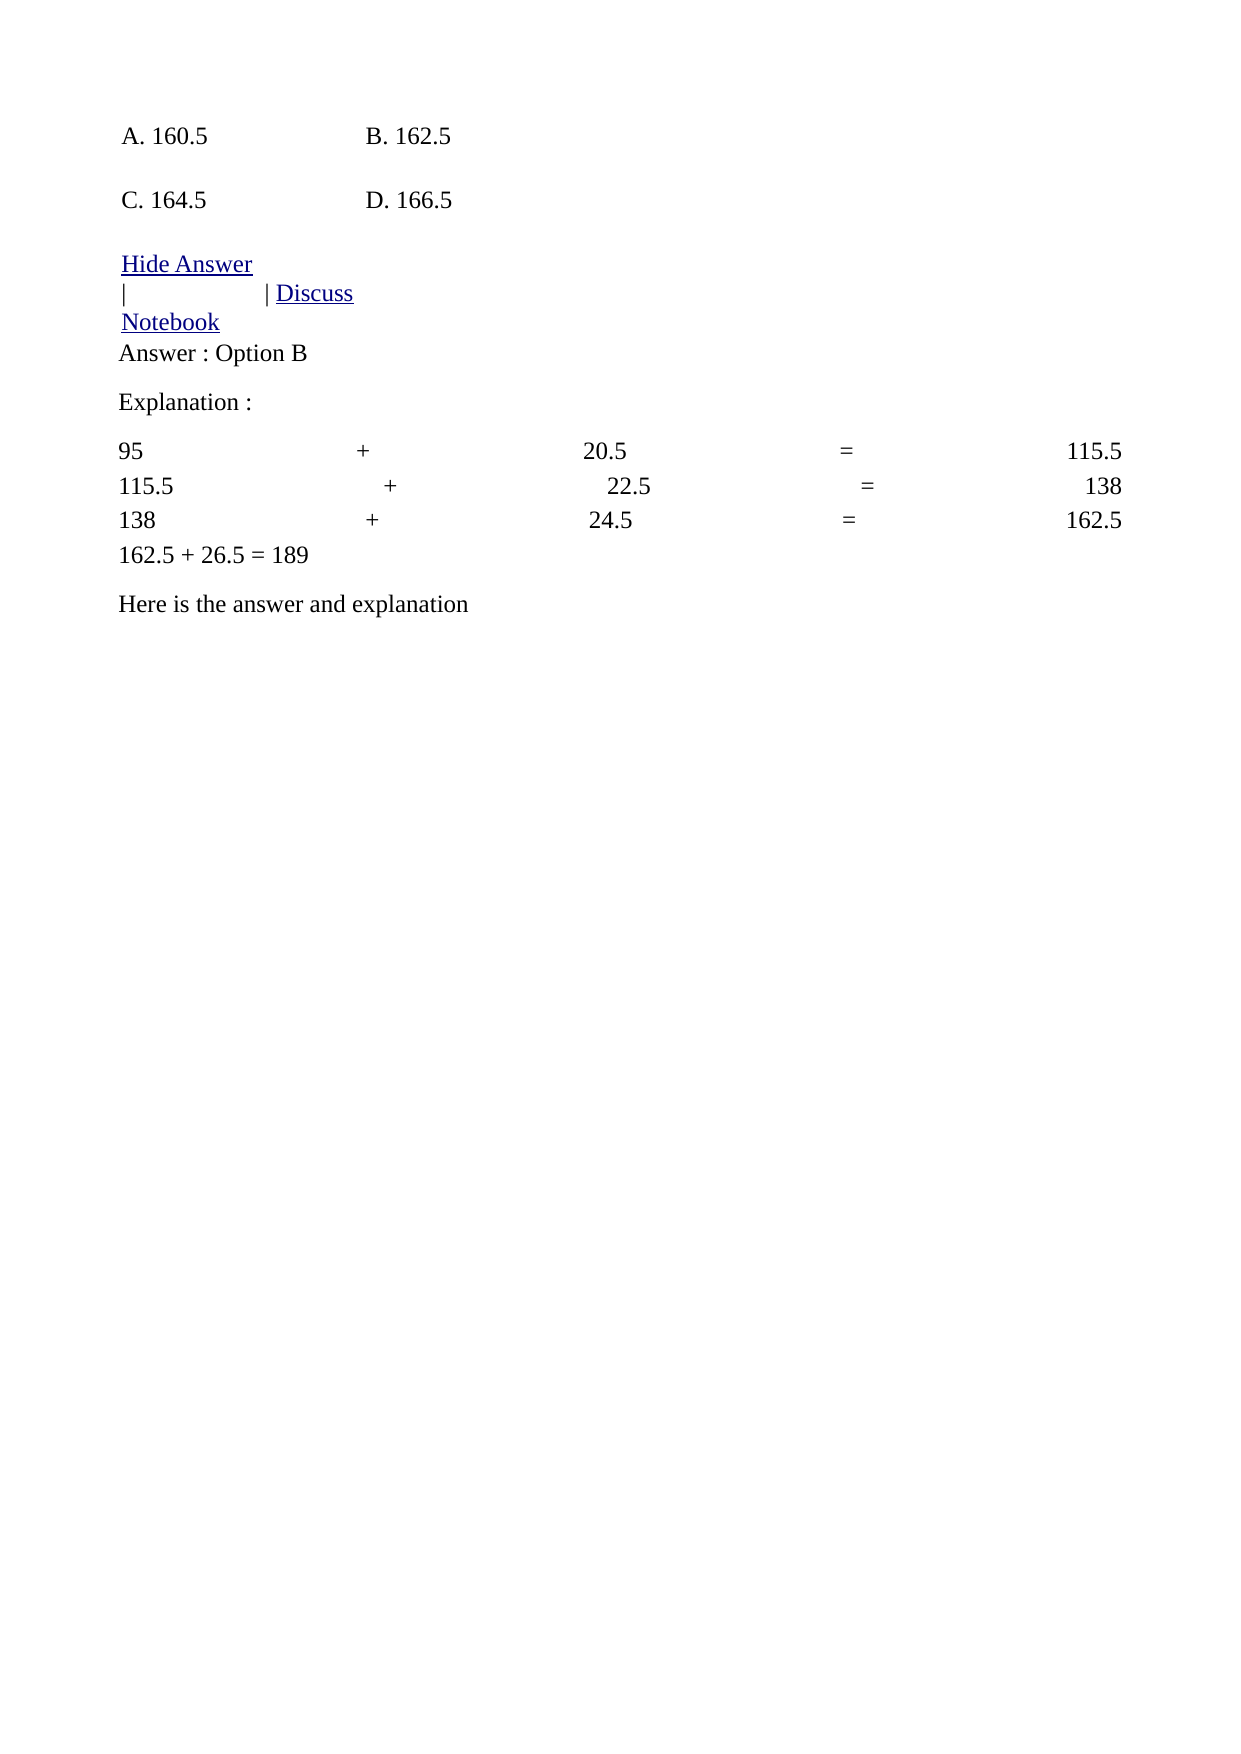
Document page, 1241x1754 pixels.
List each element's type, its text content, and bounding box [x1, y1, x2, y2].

table_cell D. 166.5 [363, 182, 615, 246]
table_cell C. 164.5 [118, 182, 362, 246]
table_cell A. 160.5 [118, 118, 362, 182]
table_cell B. 162.5 [363, 118, 615, 182]
text Explanation : [118, 387, 1122, 416]
text 95 + 20.5 = 115.5 115.5 + 22.5 = 138 138 + 24.5 = 162.5 162.5 + 26.5 = 189 [118, 436, 1122, 569]
text Answer : Option B [118, 338, 1122, 367]
table_header Hide Answer | Notebook [118, 246, 261, 338]
table_header | Discuss [261, 246, 364, 338]
text Here is the answer and explanation [118, 589, 1122, 618]
